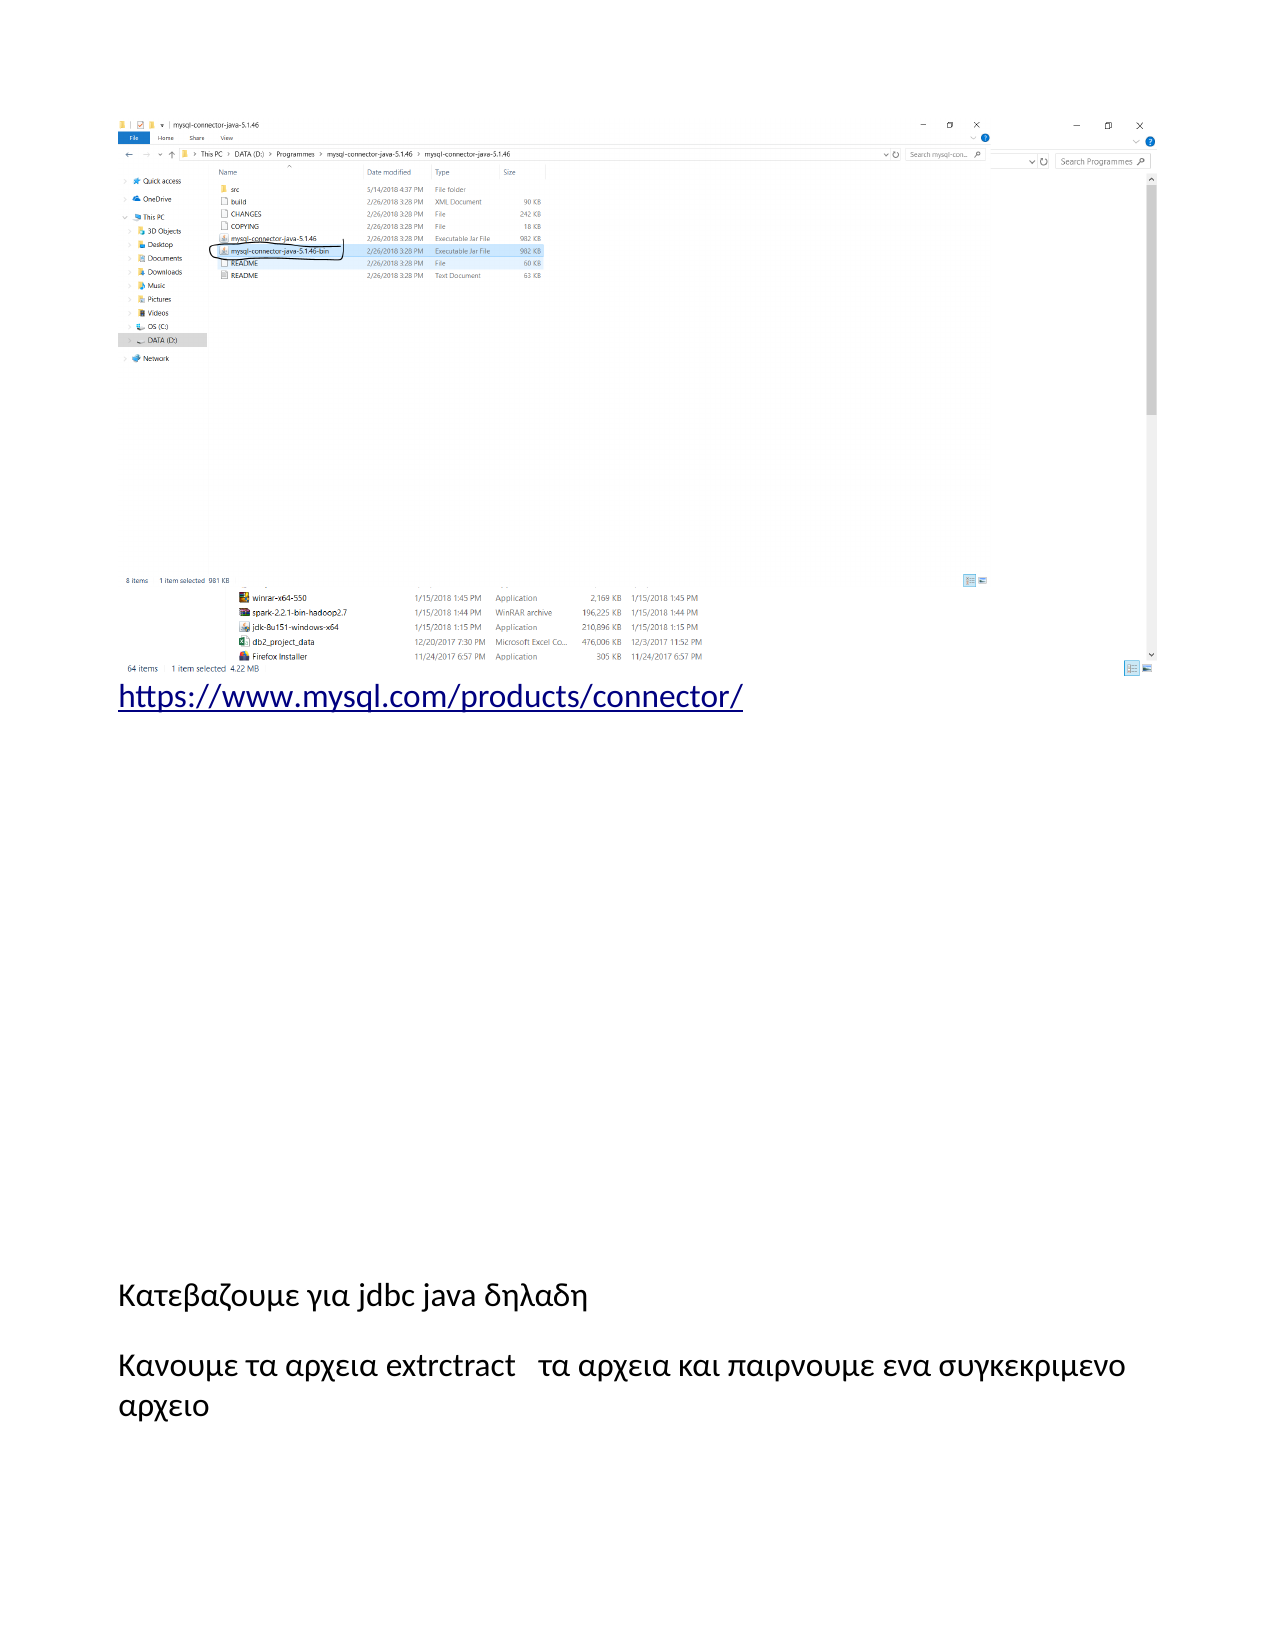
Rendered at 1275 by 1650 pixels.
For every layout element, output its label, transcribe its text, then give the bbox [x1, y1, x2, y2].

text Κανουμε τα αρχεια extrctract τα αρχεια και παιρνουμε ενα συγκεκριμενο αρχειο [118, 1344, 1157, 1425]
text https://www.mysql.com/products/connector/ [118, 676, 1157, 716]
text Κατεβαζουμε για jdbc java δηλαδη [118, 1274, 1157, 1315]
